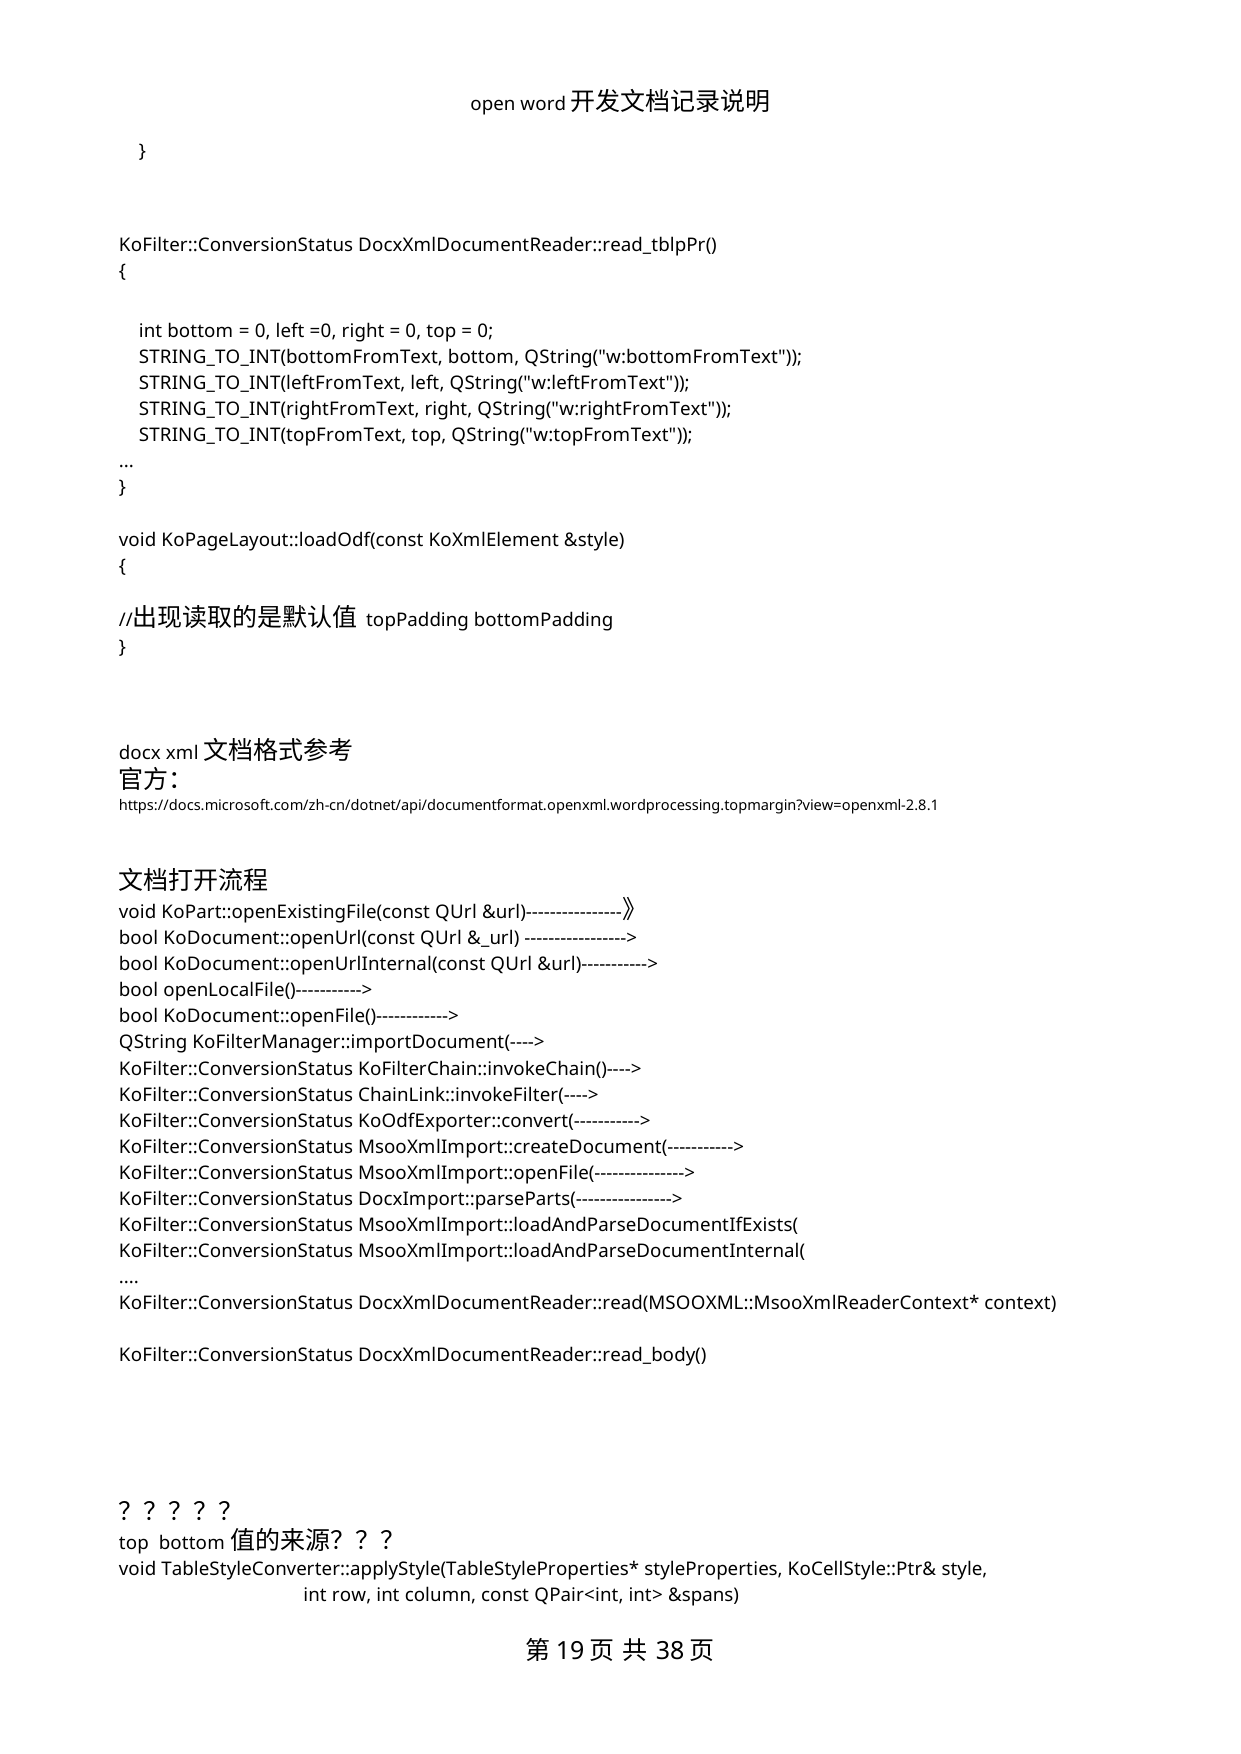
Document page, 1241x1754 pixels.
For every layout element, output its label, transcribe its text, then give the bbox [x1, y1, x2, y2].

text KoFilter::ConversionStatus KoOdfExporter::convert(-----------> [119, 1106, 1121, 1132]
text 文档打开流程 [119, 866, 1121, 895]
text QString KoFilterManager::importDocument(----> [119, 1028, 1121, 1054]
text STRING_TO_INT(leftFromText, left, QString("w:leftFromText")); [119, 369, 1121, 395]
text { [119, 257, 1121, 283]
text KoFilter::ConversionStatus MsooXmlImport::loadAndParseDocumentInternal( [119, 1237, 1121, 1263]
text KoFilter::ConversionStatus KoFilterChain::invokeChain()----> [119, 1054, 1121, 1080]
text bool KoDocument::openUrl(const QUrl &_url) -----------------> [119, 924, 1121, 950]
text void TableStyleConverter::applyStyle(TableStyleProperties* styleProperties, KoCellStyle::Ptr& style, [119, 1555, 1121, 1581]
text void KoPageLayout::loadOdf(const KoXmlElement &style) [119, 526, 1121, 552]
text void KoPart::openExistingFile(const QUrl &url)----------------》 [119, 895, 1121, 924]
text KoFilter::ConversionStatus ChainLink::invokeFilter(----> [119, 1080, 1121, 1106]
text KoFilter::ConversionStatus DocxXmlDocumentReader::read_tblpPr() [119, 231, 1121, 257]
text ？？？？？ [119, 1497, 1121, 1526]
text ... [119, 447, 1121, 473]
text .... [119, 1263, 1121, 1289]
text //出现读取的是默认值 topPadding bottomPadding [119, 604, 1121, 633]
text } [119, 473, 1121, 499]
text } [119, 137, 1121, 163]
text docx xml 文档格式参考 [119, 737, 1121, 766]
text int row, int column, const QPair<int, int> &spans) [119, 1581, 1121, 1607]
text bool openLocalFile()-----------> [119, 976, 1121, 1002]
text bool KoDocument::openUrlInternal(const QUrl &url)-----------> [119, 950, 1121, 976]
text STRING_TO_INT(topFromText, top, QString("w:topFromText")); [119, 421, 1121, 447]
text KoFilter::ConversionStatus MsooXmlImport::loadAndParseDocumentIfExists( [119, 1211, 1121, 1237]
text top bottom 值的来源？？？ [119, 1526, 1121, 1555]
text int bottom = 0, left =0, right = 0, top = 0; [119, 317, 1121, 343]
text KoFilter::ConversionStatus DocxXmlDocumentReader::read_body() [119, 1341, 1121, 1367]
text 官方： [119, 766, 1121, 795]
text https://docs.microsoft.com/zh-cn/dotnet/api/documentformat.openxml.wordprocessing.topmargin?view=openxml-2.8.1 [119, 795, 1121, 814]
text STRING_TO_INT(rightFromText, right, QString("w:rightFromText")); [119, 395, 1121, 421]
text KoFilter::ConversionStatus DocxXmlDocumentReader::read(MSOOXML::MsooXmlReaderContext* context) [119, 1289, 1121, 1315]
text KoFilter::ConversionStatus MsooXmlImport::openFile(---------------> [119, 1158, 1121, 1184]
text KoFilter::ConversionStatus DocxImport::parseParts(----------------> [119, 1184, 1121, 1211]
text bool KoDocument::openFile()------------> [119, 1002, 1121, 1028]
text } [119, 633, 1121, 659]
text STRING_TO_INT(bottomFromText, bottom, QString("w:bottomFromText")); [119, 343, 1121, 369]
text { [119, 552, 1121, 578]
text KoFilter::ConversionStatus MsooXmlImport::createDocument(-----------> [119, 1132, 1121, 1158]
